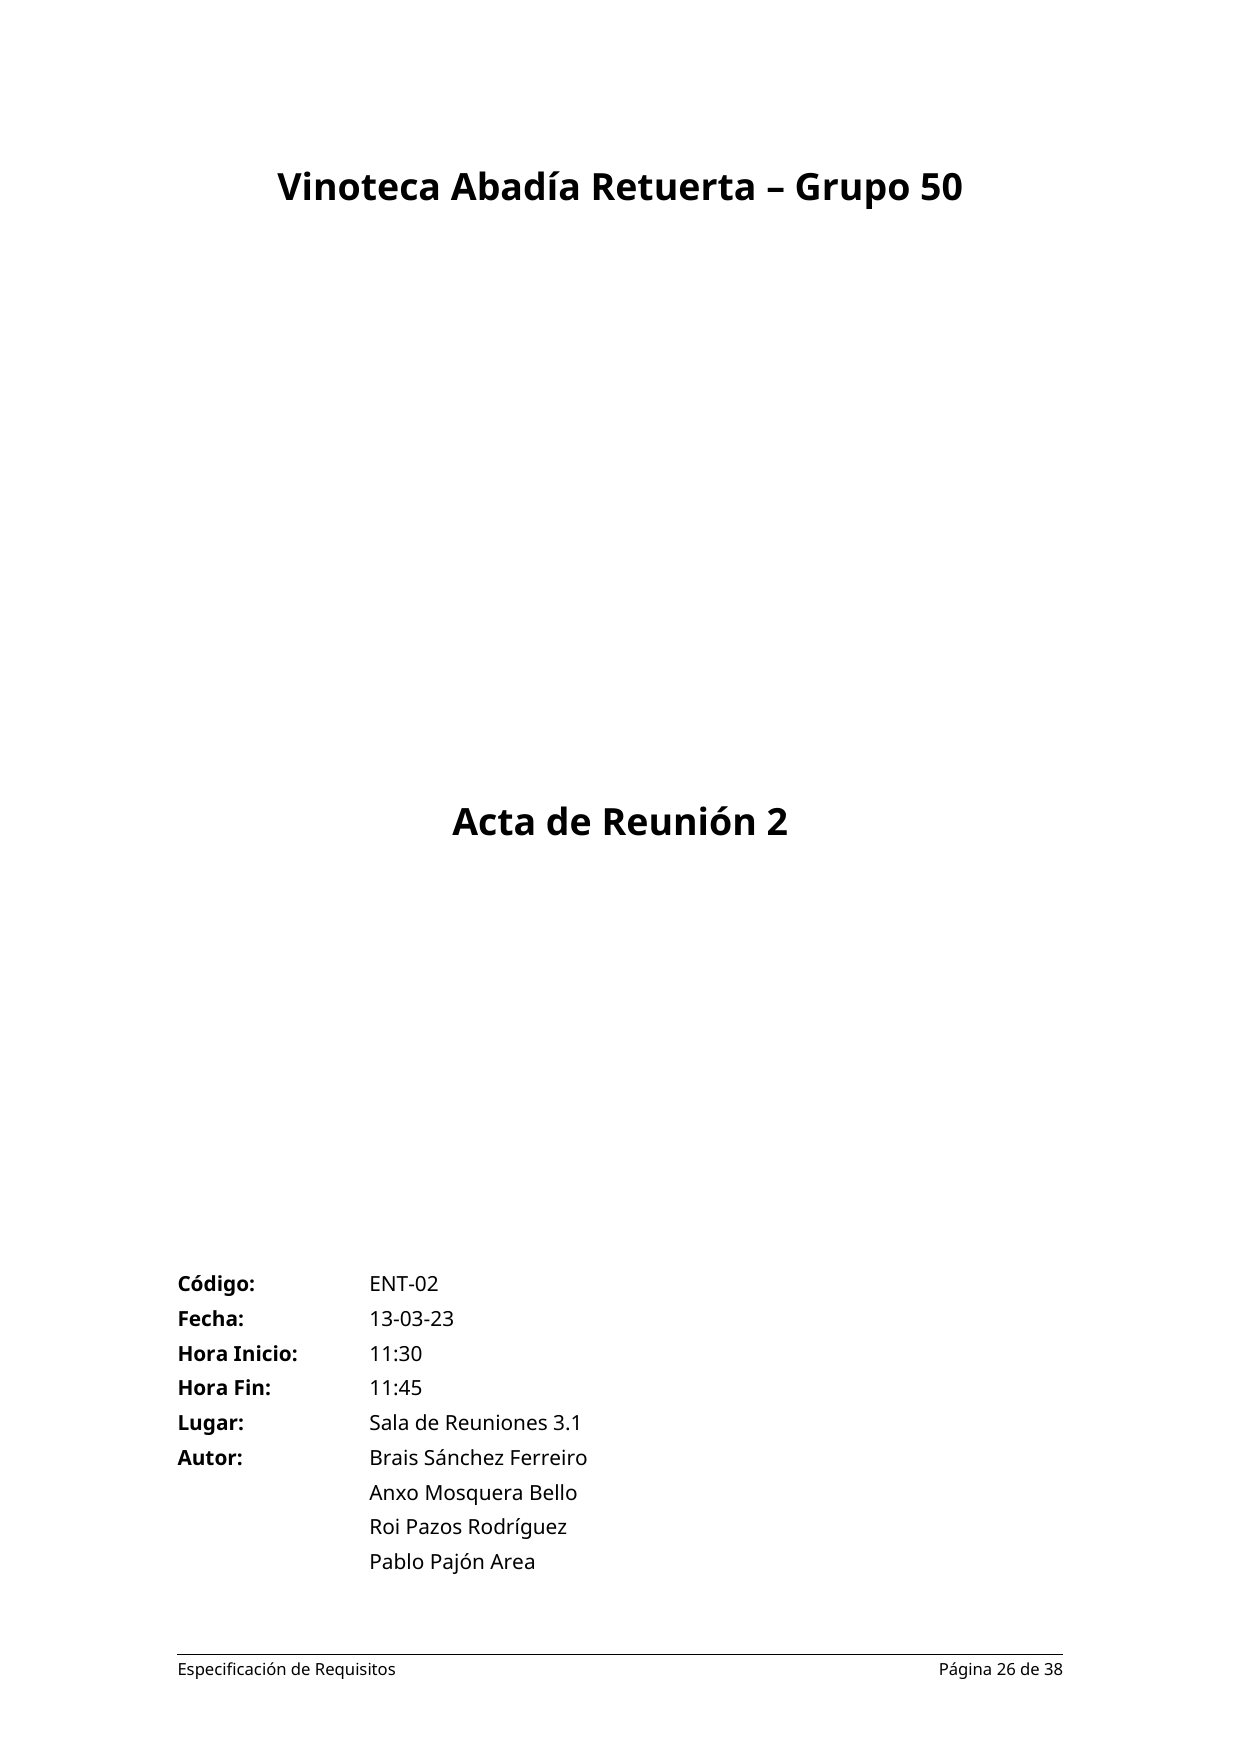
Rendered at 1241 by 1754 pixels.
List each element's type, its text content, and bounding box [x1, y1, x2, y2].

subtitle Vinoteca Abadía Retuerta – Grupo 50 [177, 160, 1063, 211]
text Hora Fin: 11:45 [177, 1373, 1063, 1402]
text Fecha: 13-03-23 [177, 1304, 1063, 1333]
text Lugar: Sala de Reuniones 3.1 [177, 1408, 1063, 1437]
text Autor: Brais Sánchez Ferreiro [177, 1443, 1063, 1471]
text Código: ENT-02 [177, 1269, 1063, 1298]
text Roi Pazos Rodríguez [177, 1512, 1063, 1541]
text Hora Inicio: 11:30 [177, 1339, 1063, 1367]
subtitle Acta de Reunión 2 [177, 796, 1063, 847]
text Pablo Pajón Area [177, 1547, 1063, 1575]
text Anxo Mosquera Bello [177, 1478, 1063, 1506]
